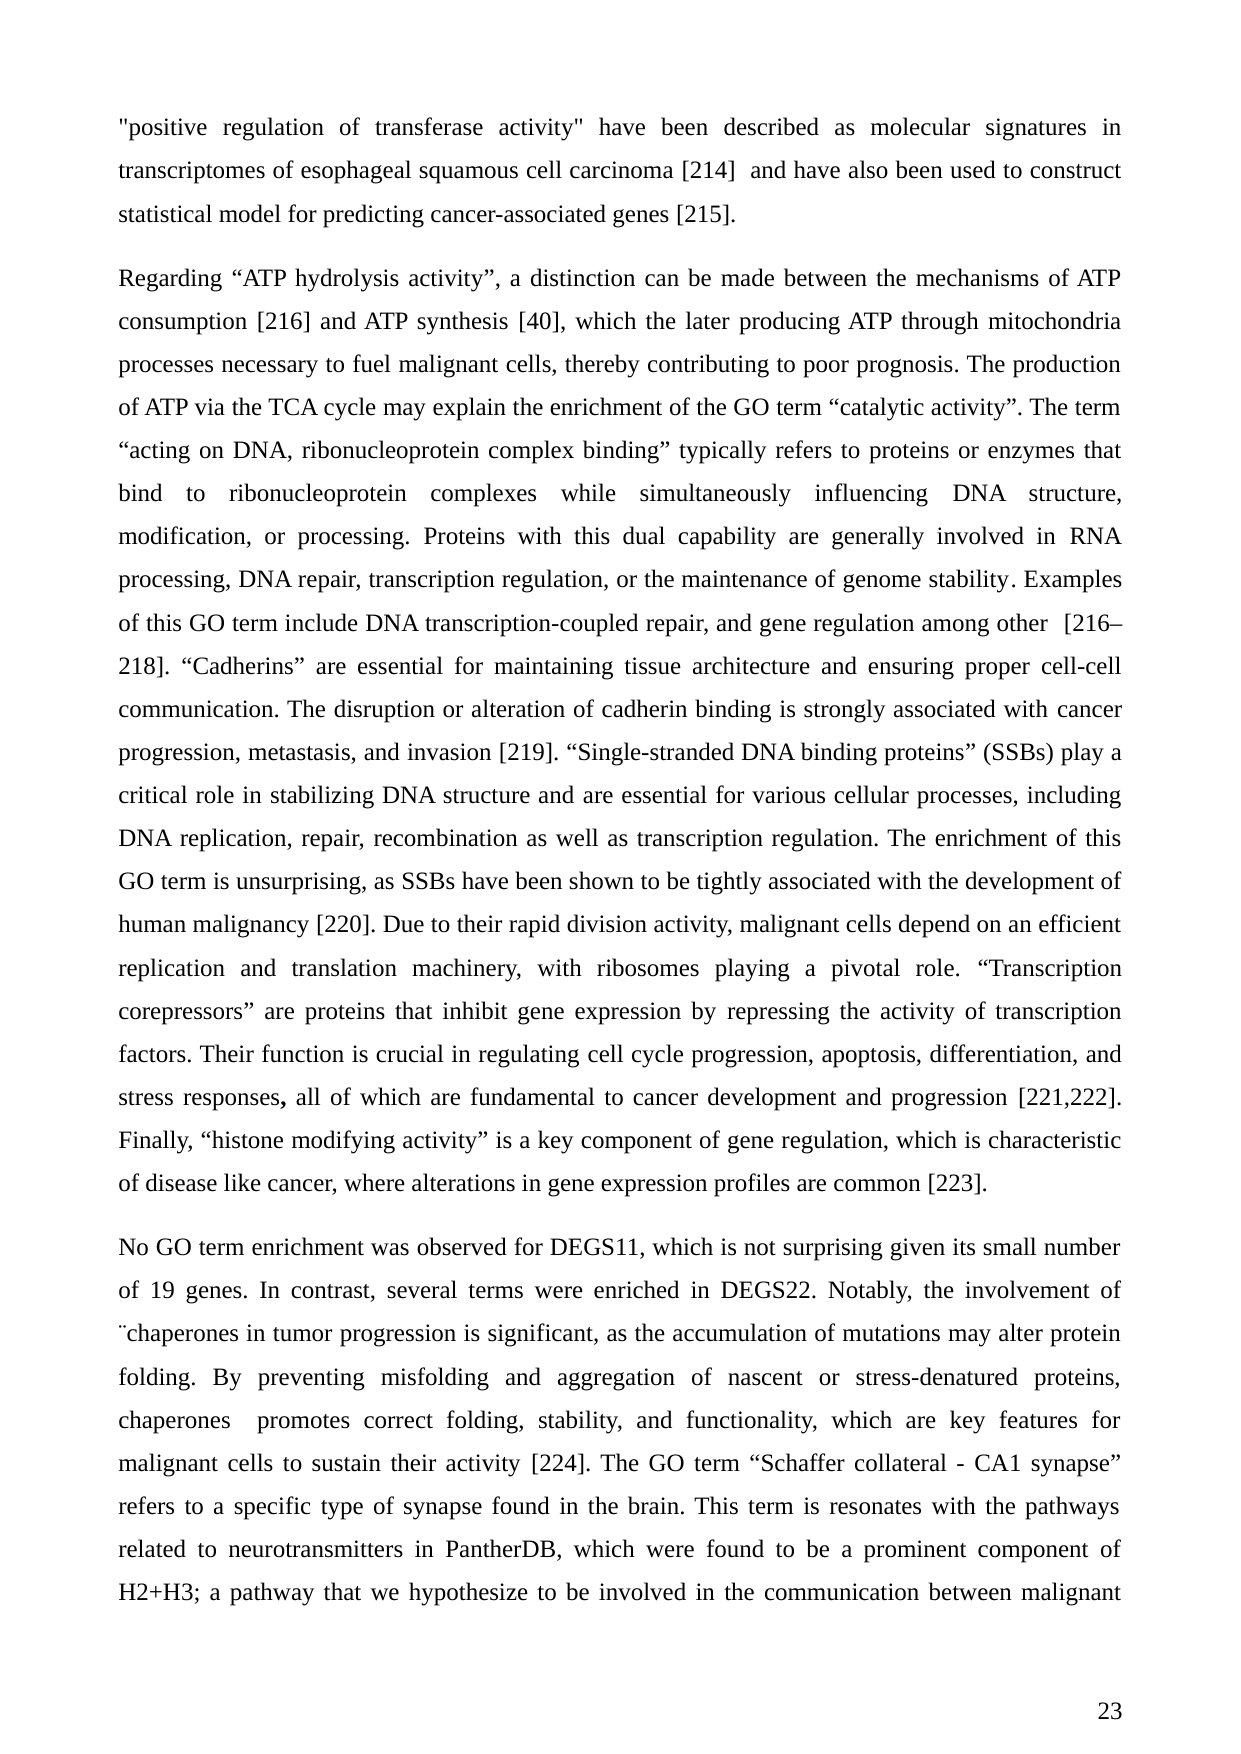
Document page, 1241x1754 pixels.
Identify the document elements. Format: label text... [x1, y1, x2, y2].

subtitle Regarding “ATP hydrolysis activity”, a distinction can be made between the mechanisms of ATP consumption [216]⁠ and ATP synthesis [40]⁠, which the later producing ATP through mitochondria processes necessary to fuel malignant cells, thereby contributing to poor prognosis. The production of ATP via the TCA cycle may explain the enrichment of the GO term “catalytic activity”. The term “acting on DNA, ribonucleoprotein complex binding” typically refers to proteins or enzymes that bind to ribonucleoprotein complexes while simultaneously influencing DNA structure, modification, or processing. Proteins with this dual capability are generally involved in RNA processing, DNA repair, transcription regulation, or the maintenance of genome stability. Examples of this GO term include DNA transcription-coupled repair, and gene regulation among other [216–218]⁠. “Cadherins” are essential for maintaining tissue architecture and ensuring proper cell-cell communication. The disruption or alteration of cadherin binding is strongly associated with cancer progression, metastasis, and invasion [219]⁠. “Single-stranded DNA binding proteins” (SSBs) play a critical role in stabilizing DNA structure and are essential for various cellular processes, including DNA replication, repair, recombination as well as transcription regulation. The enrichment of this GO term is unsurprising, as SSBs have been shown to be tightly associated with the development of human malignancy [220]⁠⁠. Due to their rapid division activity, malignant cells depend on an efficient replication and translation machinery, with ribosomes playing a pivotal role. “Transcription corepressors” are proteins that inhibit gene expression by repressing the activity of transcription factors. Their function is crucial in regulating cell cycle progression, apoptosis, differentiation, and stress responses, all of which are fundamental to cancer development and progression [221,222]⁠. Finally, “histone modifying activity” is a key component of gene regulation, which is characteristic of disease like cancer, where alterations in gene expression profiles are common [223]⁠. [118, 263, 1122, 1197]
text "positive regulation of transferase activity" have been described as molecular signatures in transcriptomes of esophageal squamous cell carcinoma [214]⁠ and have also been used to construct statistical model for predicting cancer-associated genes [215]⁠. [118, 112, 1122, 227]
subtitle No GO term enrichment was observed for DEGS11, which is not surprising given its small number of 19 genes. In contrast, several terms were enriched in DEGS22. Notably, the involvement of ¨chaperones in tumor progression is significant, as the accumulation of mutations may alter protein folding. By preventing misfolding and aggregation of nascent or stress-denatured proteins, chaperones promotes correct folding, stability, and functionality, which are key features for malignant cells to sustain their activity [224]⁠. The GO term “Schaffer collateral - CA1 synapse” refers to a specific type of synapse found in the brain. This term is resonates with the pathways related to neurotransmitters in PantherDB, which were found to be a prominent component of H2+H3; a pathway that we hypothesize to be involved in the communication between malignant [118, 1232, 1122, 1606]
